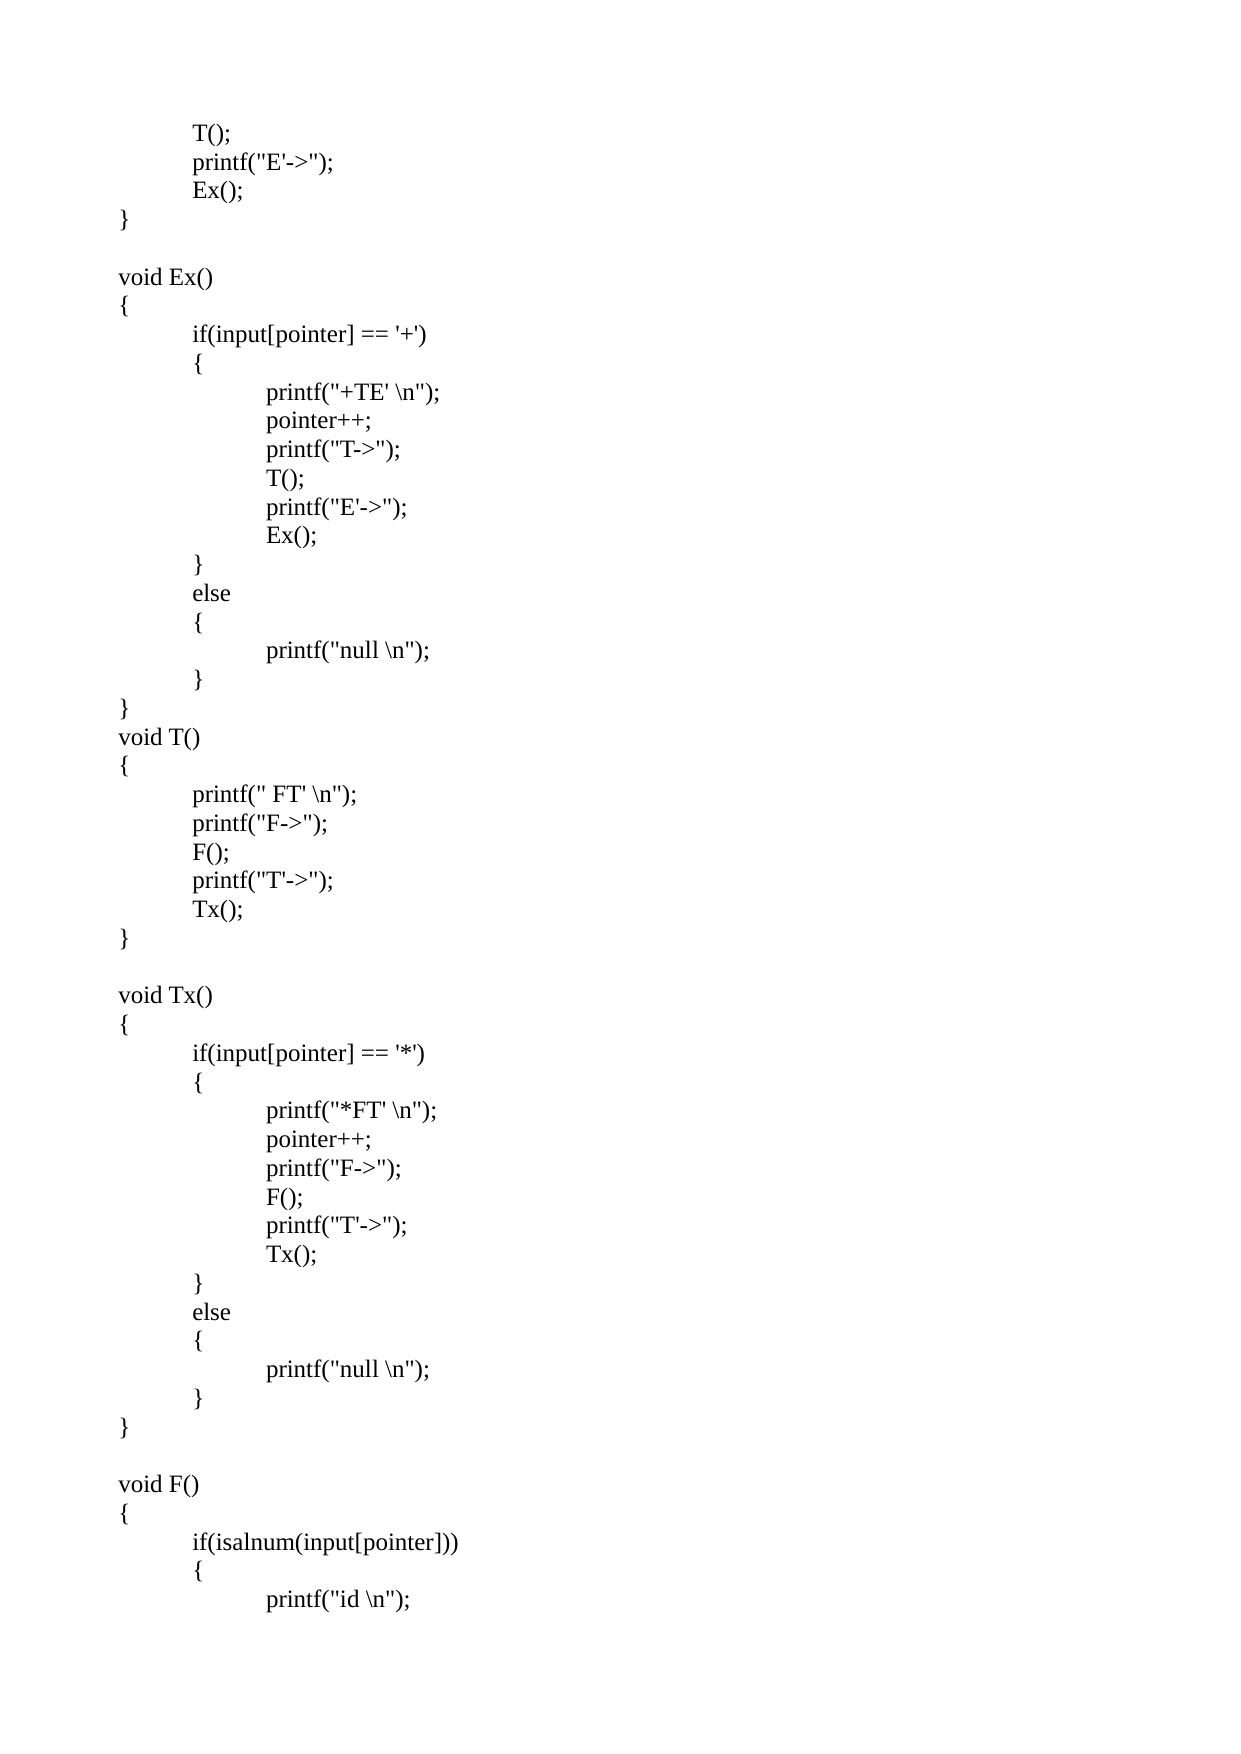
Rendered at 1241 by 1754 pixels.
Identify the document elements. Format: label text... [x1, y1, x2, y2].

text } [118, 693, 1122, 722]
text printf("F->"); [118, 808, 1122, 837]
text printf("+TE' \n"); [118, 377, 1122, 406]
text else [118, 578, 1122, 607]
text { [118, 751, 1122, 779]
text printf("E'->"); [118, 147, 1122, 176]
text F(); [118, 837, 1122, 866]
text void F() [118, 1469, 1122, 1498]
text printf("null \n"); [118, 1354, 1122, 1383]
text printf("*FT' \n"); [118, 1096, 1122, 1124]
text else [118, 1297, 1122, 1326]
text F(); [118, 1182, 1122, 1211]
text Ex(); [118, 521, 1122, 549]
text printf("F->"); [118, 1153, 1122, 1182]
text pointer++; [118, 1124, 1122, 1153]
text if(input[pointer] == '+') [118, 319, 1122, 348]
text printf("E'->"); [118, 492, 1122, 521]
text T(); [118, 118, 1122, 147]
text printf(" FT' \n"); [118, 779, 1122, 808]
text printf("null \n"); [118, 636, 1122, 664]
text } [118, 1383, 1122, 1412]
text if(isalnum(input[pointer])) [118, 1527, 1122, 1556]
text if(input[pointer] == '*') [118, 1038, 1122, 1067]
text { [118, 1067, 1122, 1096]
text { [118, 607, 1122, 636]
text T(); [118, 463, 1122, 492]
text printf("T->"); [118, 434, 1122, 463]
text pointer++; [118, 406, 1122, 434]
text void T() [118, 722, 1122, 751]
text } [118, 923, 1122, 952]
text void Ex() [118, 262, 1122, 291]
text Ex(); [118, 176, 1122, 204]
text } [118, 664, 1122, 693]
text printf("id \n"); [118, 1584, 1122, 1613]
text } [118, 1268, 1122, 1297]
text Tx(); [118, 1239, 1122, 1268]
text { [118, 1009, 1122, 1038]
text void Tx() [118, 981, 1122, 1009]
text { [118, 1498, 1122, 1527]
text printf("T'->"); [118, 1211, 1122, 1239]
text { [118, 291, 1122, 319]
text printf("T'->"); [118, 866, 1122, 894]
text } [118, 204, 1122, 233]
text { [118, 1326, 1122, 1354]
text { [118, 1556, 1122, 1584]
text } [118, 549, 1122, 578]
text } [118, 1412, 1122, 1441]
text { [118, 348, 1122, 377]
text Tx(); [118, 894, 1122, 923]
